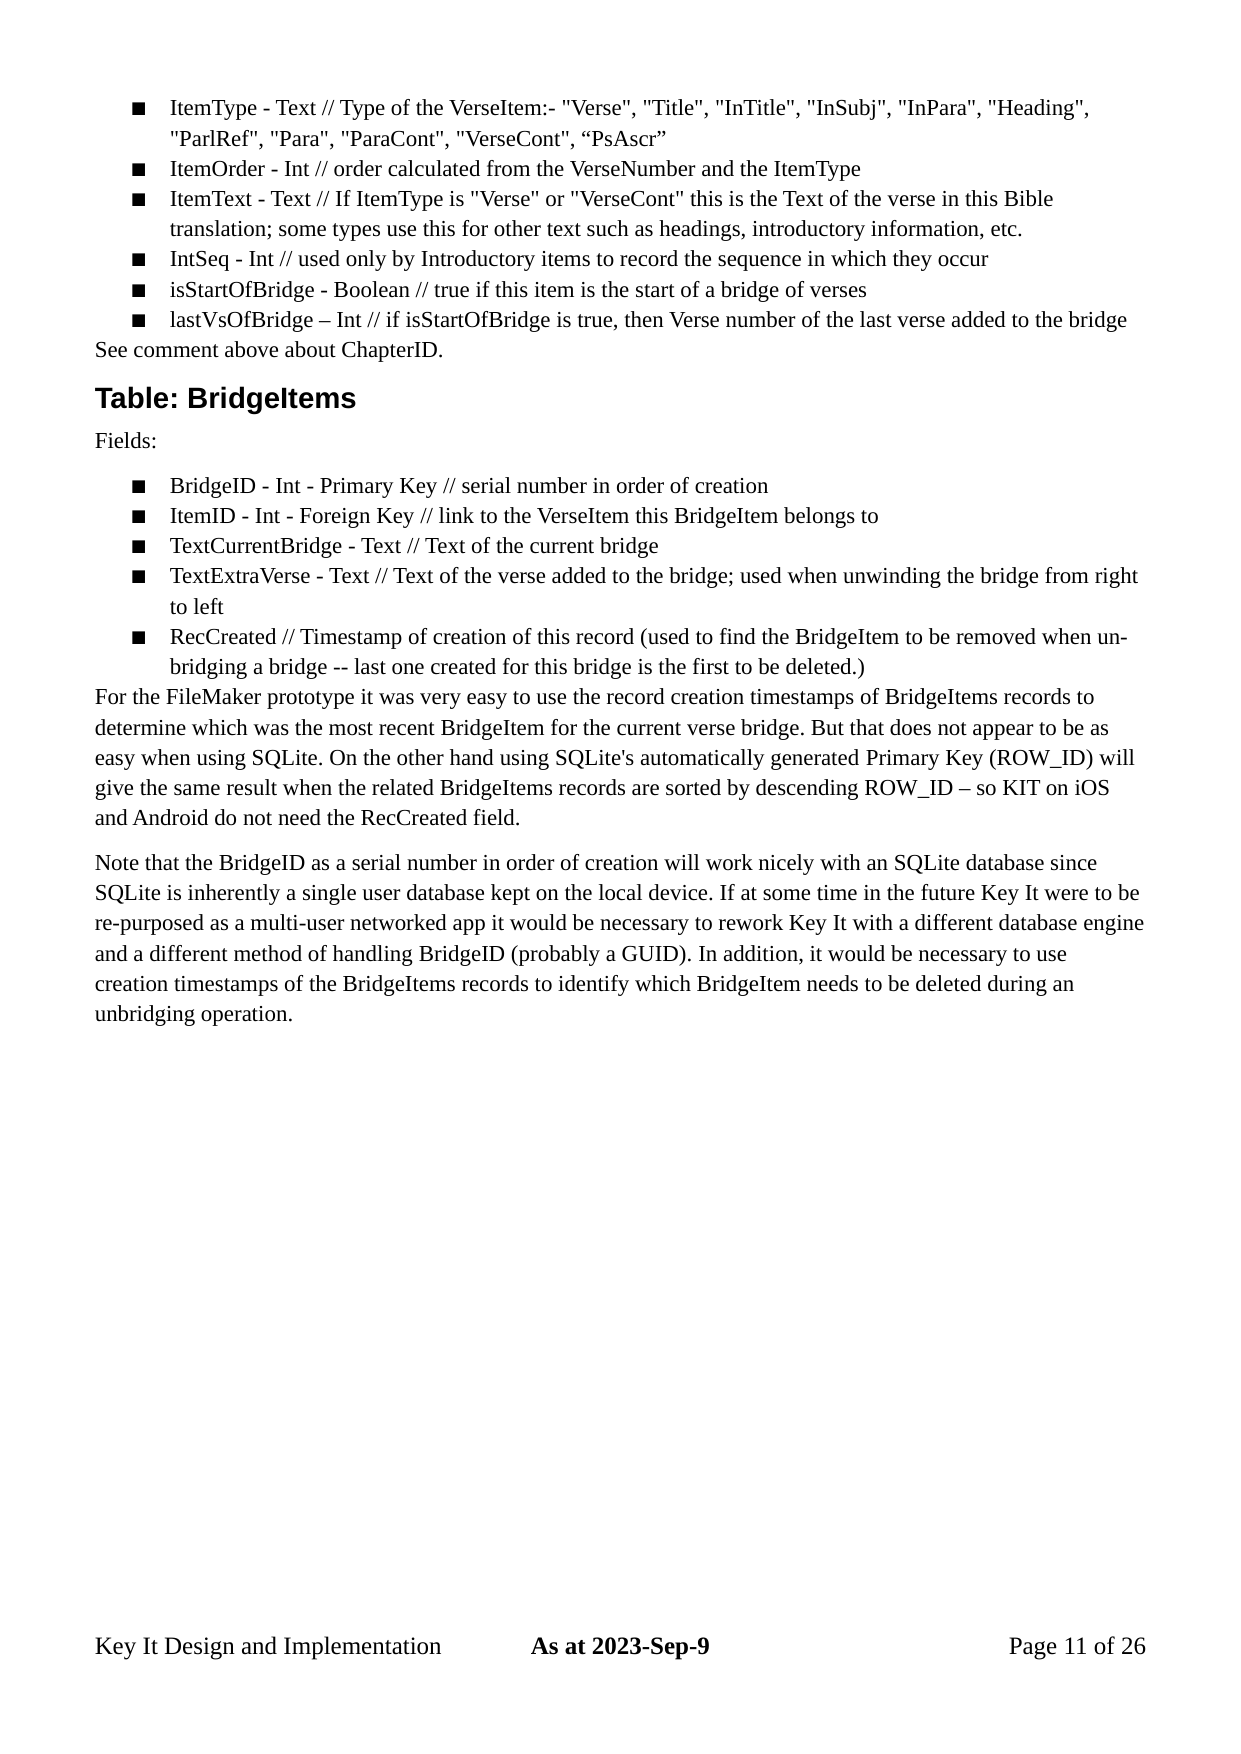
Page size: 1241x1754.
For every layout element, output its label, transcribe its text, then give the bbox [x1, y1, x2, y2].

list ItemText - Text // If ItemType is "Verse" or "VerseCont" this is the Text of the verse in this Bible translation; some types use this for other text such as headings, introductory information, etc. [132, 185, 1146, 242]
list ItemType - Text // Type of the VerseItem:- "Verse", "Title", "InTitle", "InSubj", "InPara", "Heading", "ParlRef", "Para", "ParaCont", "VerseCont", “PsAscr” [132, 94, 1146, 151]
text See comment above about ChapterID. [94, 336, 1146, 362]
list TextExtraVerse - Text // Text of the verse added to the bridge; used when unwinding the bridge from right to left [132, 563, 1146, 619]
list IntSeq - Int // used only by Introductory items to record the sequence in which they occur [132, 246, 1146, 272]
list ItemID - Int - Foreign Key // link to the VerseItem this BridgeItem belongs to [132, 502, 1146, 528]
list RecCreated // Timestamp of creation of this record (used to find the BridgeItem to be removed when un- bridging a bridge -- last one created for this bridge is the first to be deleted.) [132, 623, 1146, 679]
subtitle Table: BridgeItems [94, 381, 1146, 415]
list lastVsOfBridge – Int // if isStartOfBridge is true, then Verse number of the last verse added to the bridge [132, 306, 1146, 332]
list TextCurrentBridge - Text // Text of the current bridge [132, 532, 1146, 559]
text Note that the BridgeID as a serial number in order of creation will work nicely with an SQLite database since SQLite is inherently a single user database kept on the local device. If at some time in the future Key It were to be re-purposed as a multi-user networked app it would be necessary to rework Key It with a different database engine and a different method of handling BridgeID (probably a GUID). In addition, it would be necessary to use creation timestamps of the BridgeItems records to identify which BridgeItem needs to be deleted during an unbridging operation. [94, 849, 1146, 1026]
text Fields: [94, 427, 1146, 453]
list BridgeID - Int - Primary Key // serial number in order of creation [132, 472, 1146, 498]
list ItemOrder - Int // order calculated from the VerseNumber and the ItemType [132, 155, 1146, 181]
list isStartOfBridge - Boolean // true if this item is the start of a bridge of verses [132, 276, 1146, 302]
text For the FileMaker prototype it was very easy to use the record creation timestamps of BridgeItems records to determine which was the most recent BridgeItem for the current verse bridge. But that does not appear to be as easy when using SQLite. On the other hand using SQLite's automatically generated Primary Key (ROW_ID) will give the same result when the related BridgeItems records are sorted by descending ROW_ID – so KIT on iOS and Android do not need the RecCreated field. [94, 683, 1146, 831]
